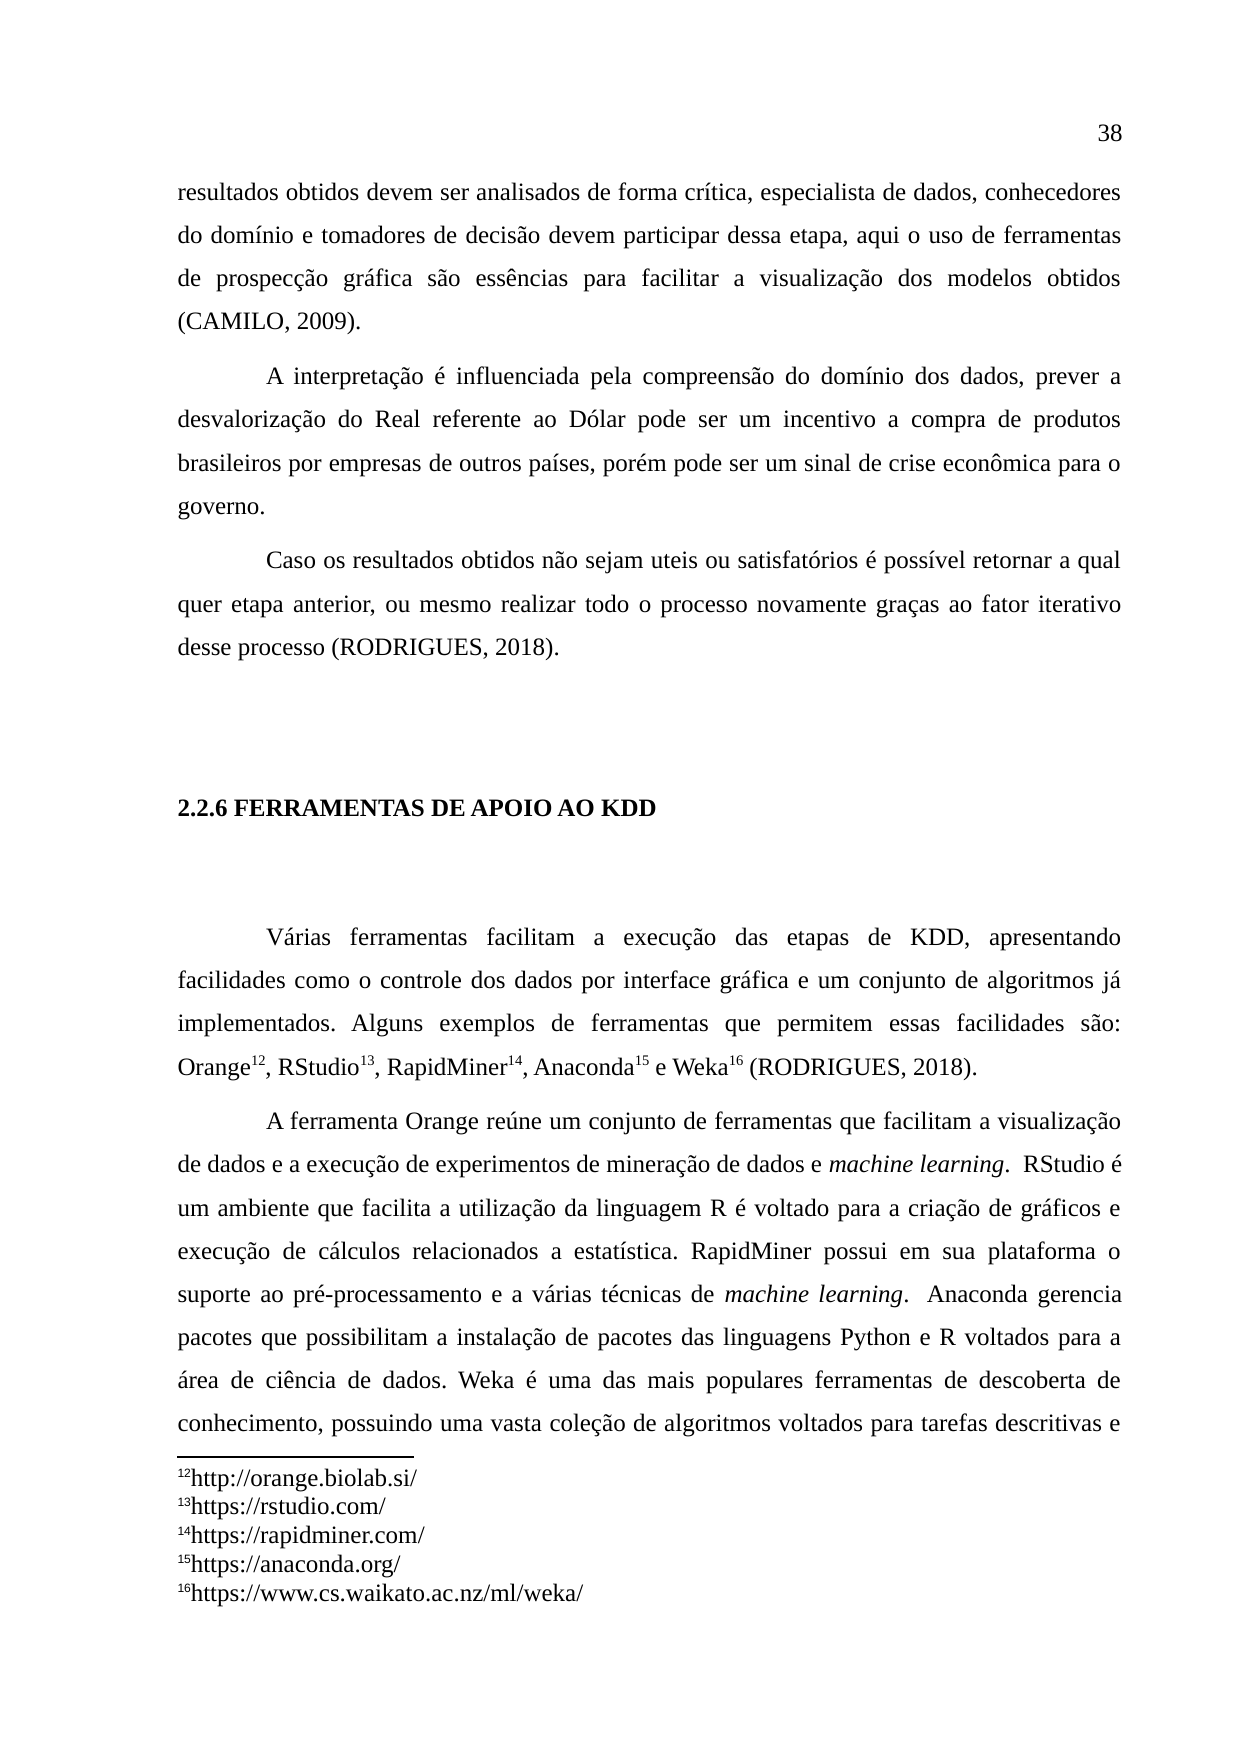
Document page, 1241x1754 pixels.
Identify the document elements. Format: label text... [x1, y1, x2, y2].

text 2.2.6 Ferramentas de apoio ao KDD [177, 793, 1122, 822]
text https://rstudio.com/ [177, 1491, 1122, 1520]
text https://anaconda.org/ [177, 1549, 1122, 1578]
text https://www.cs.waikato.ac.nz/ml/weka/ [177, 1578, 1122, 1606]
text https://rapidminer.com/ [177, 1520, 1122, 1549]
text Caso os resultados obtidos não sejam uteis ou satisfatórios é possível retornar a qual quer etapa anterior, ou mesmo realizar todo o processo novamente graças ao fator iterativo desse processo (RODRIGUES, 2018). [177, 546, 1122, 661]
text A ferramenta Orange reúne um conjunto de ferramentas que facilitam a visualização de dados e a execução de experimentos de mineração de dados e machine learning. RStudio é um ambiente que facilita a utilização da linguagem R é voltado para a criação de gráficos e execução de cálculos relacionados a estatística. RapidMiner possui em sua plataforma o suporte ao pré-processamento e a várias técnicas de machine learning. Anaconda gerencia pacotes que possibilitam a instalação de pacotes das linguagens Python e R voltados para a área de ciência de dados. Weka é uma das mais populares ferramentas de descoberta de conhecimento, possuindo uma vasta coleção de algoritmos voltados para tarefas descritivas e [177, 1106, 1122, 1437]
text Várias ferramentas facilitam a execução das etapas de KDD, apresentando facilidades como o controle dos dados por interface gráfica e um conjunto de algoritmos já implementados. Alguns exemplos de ferramentas que permitem essas facilidades são: Orange, RStudio, RapidMiner, Anaconda e Weka (RODRIGUES, 2018). [177, 922, 1122, 1080]
text A interpretação é influenciada pela compreensão do domínio dos dados, prever a desvalorização do Real referente ao Dólar pode ser um incentivo a compra de produtos brasileiros por empresas de outros países, porém pode ser um sinal de crise econômica para o governo. [177, 361, 1122, 519]
text resultados obtidos devem ser analisados de forma crítica, especialista de dados, conhecedores do domínio e tomadores de decisão devem participar dessa etapa, aqui o uso de ferramentas de prospecção gráfica são essências para facilitar a visualização dos modelos obtidos (CAMILO, 2009). [177, 177, 1122, 335]
text http://orange.biolab.si/ [177, 1463, 1122, 1491]
